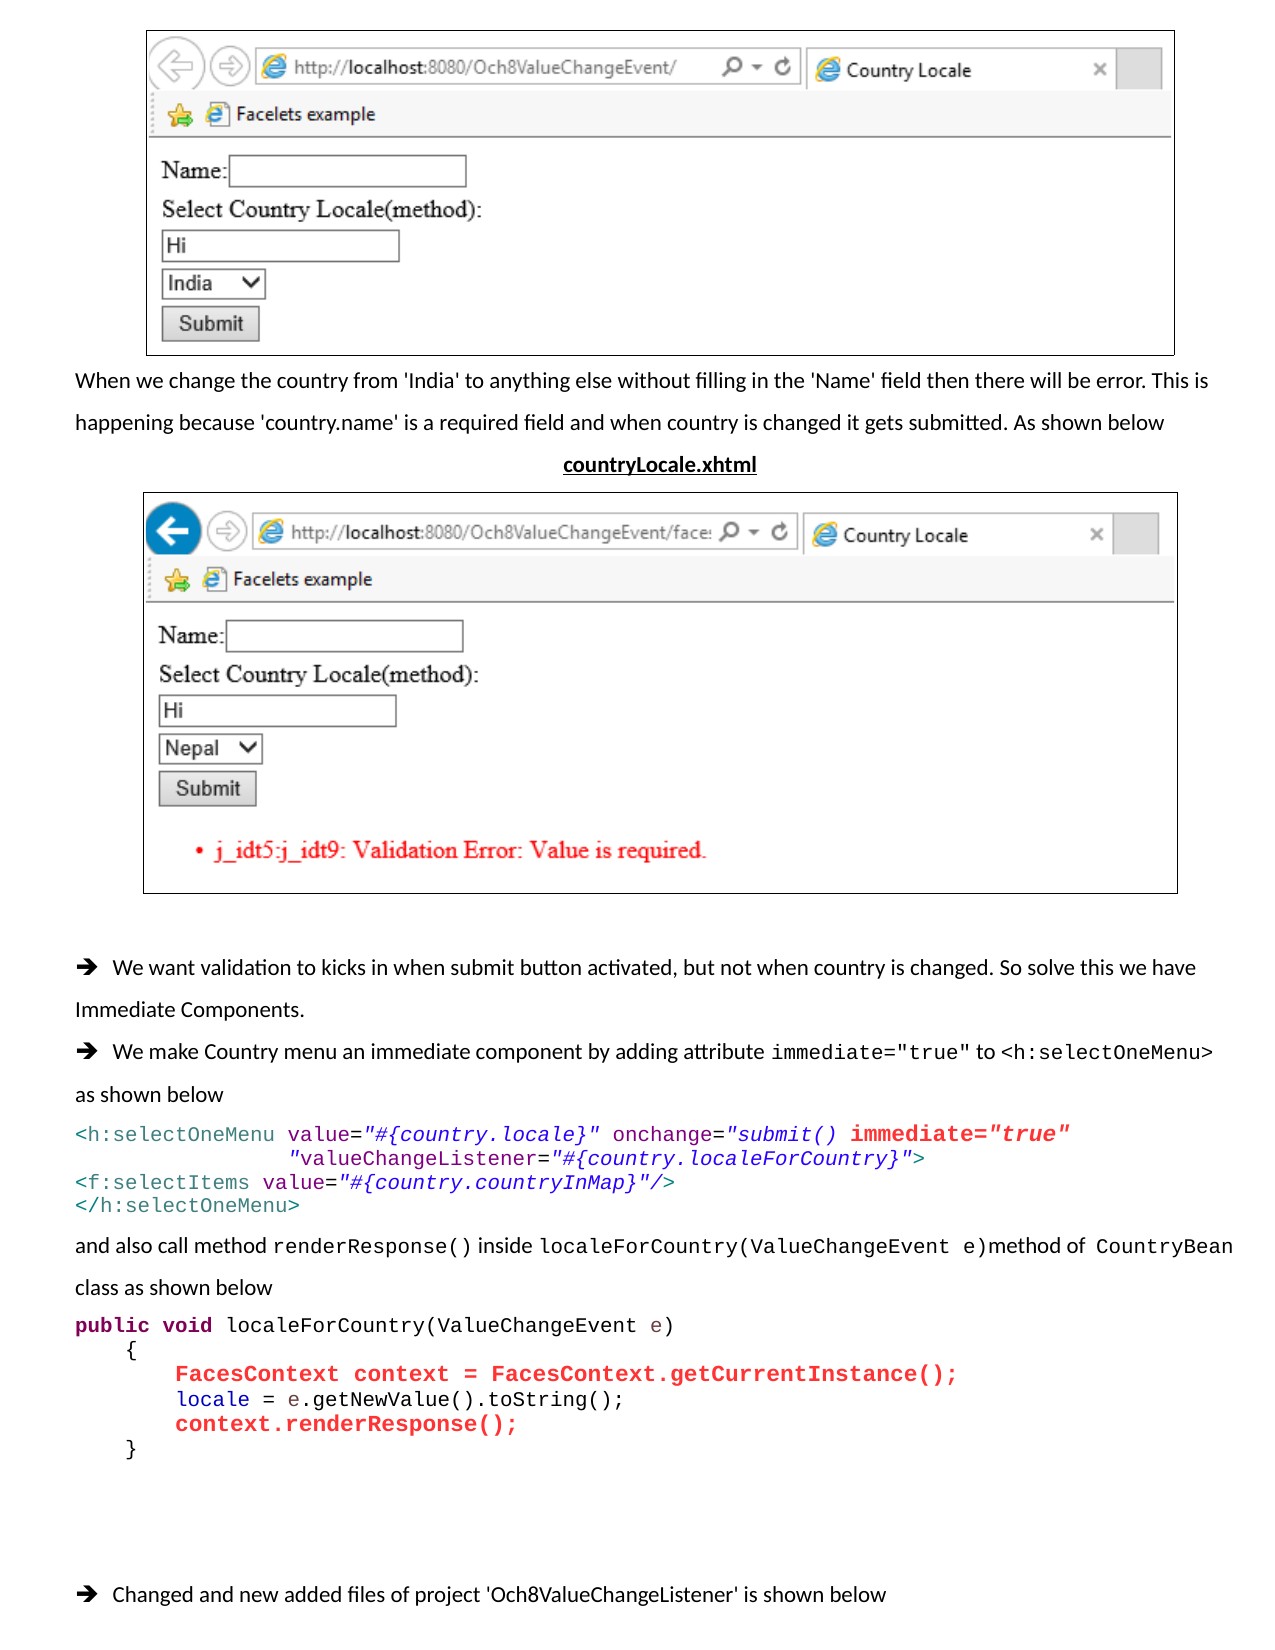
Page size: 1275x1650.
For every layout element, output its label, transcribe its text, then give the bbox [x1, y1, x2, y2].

text } [75, 1438, 1245, 1462]
text FacesContext context = FacesContext.getCurrentInstance(); [75, 1363, 1245, 1389]
text When we change the country from 'India' to anything else without filling in the 'Name' field then there will be error. This is happening because 'country.name' is a required field and when country is changed it gets submitted. As shown below [75, 366, 1245, 436]
list Changed and new added files of project 'Och8ValueChangeListener' is shown below [75, 1580, 1245, 1608]
list We make Country menu an immediate component by adding attribute immediate="true" to <h:selectOneMenu> [75, 1037, 1245, 1066]
list We want validation to kicks in when submit button activated, but not when country is changed. So solve this we have Immediate Components. [75, 953, 1245, 1023]
text public void localeForCountry(ValueChangeEvent e) [75, 1315, 1245, 1339]
list <h:selectOneMenu value="#{country.locale}" onchange="submit() immediate="true" "valueChangeListener="#{country.localeForCountry}"> [75, 1122, 1245, 1172]
text locale = e.getNewValue().toString(); [75, 1389, 1245, 1412]
list </h:selectOneMenu> [75, 1196, 1245, 1219]
text { [75, 1339, 1245, 1363]
text countryLocale.xhtml [75, 450, 1245, 478]
text context.renderResponse(); [75, 1412, 1245, 1438]
list as shown below [75, 1080, 1245, 1108]
list <f:selectItems value="#{country.countryInMap}"/> [75, 1172, 1245, 1196]
text and also call method renderResponse() inside localeForCountry(ValueChangeEvent e)method of CountryBean class as shown below [75, 1231, 1245, 1301]
